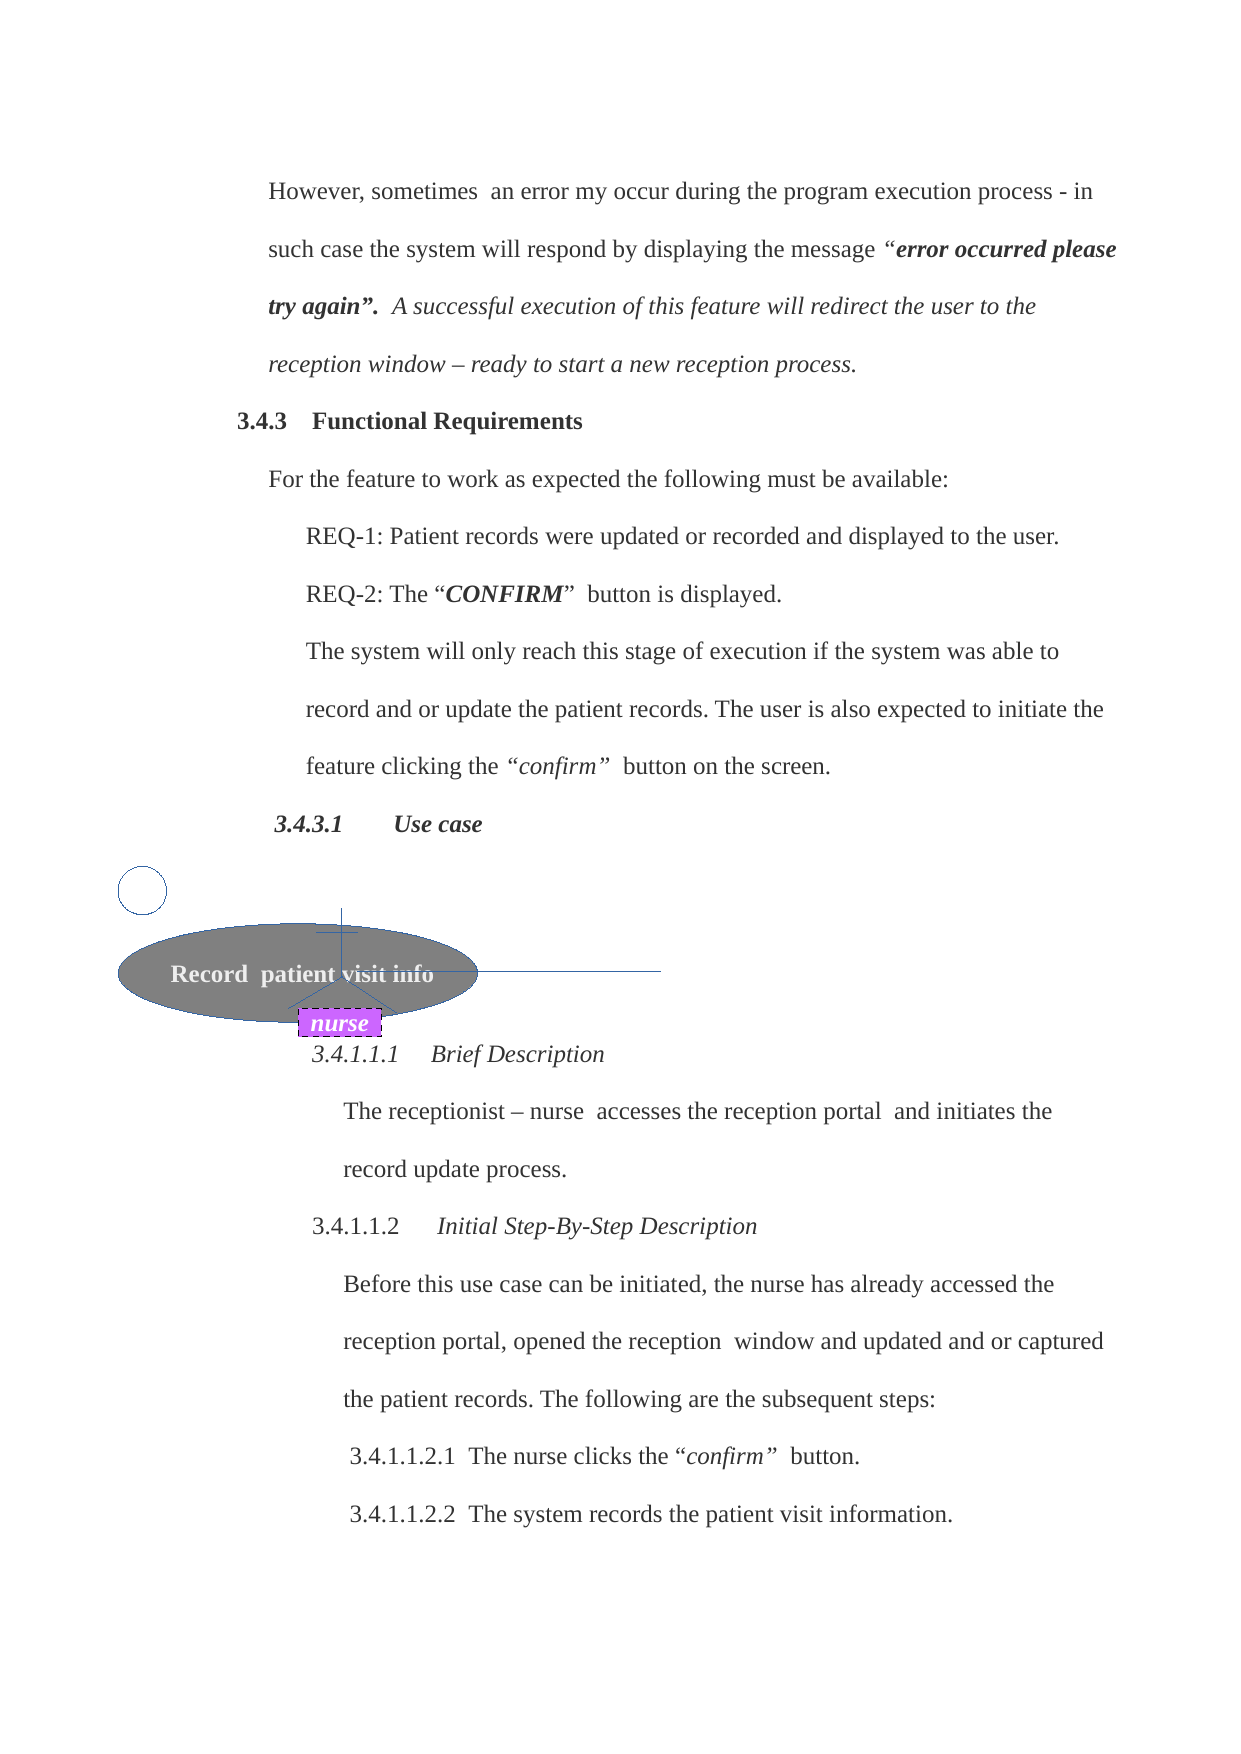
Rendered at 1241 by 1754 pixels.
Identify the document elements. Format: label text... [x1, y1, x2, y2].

list However, sometimes an error my occur during the program execution process - in such case the system will respond by displaying the message “error occurred please try again”. A successful execution of this feature will redirect the user to the reception window – ready to start a new reception process. [231, 176, 1122, 378]
list Brief Description [306, 1039, 1122, 1068]
list The receptionist – nurse accesses the reception portal and initiates the record update process. [306, 1096, 1122, 1183]
list REQ-1: Patient records were updated or recorded and displayed to the user. [268, 521, 1122, 550]
list Before this use case can be initiated, the nurse has already accessed the reception portal, opened the reception window and updated and or captured the patient records. The following are the subsequent steps: [306, 1269, 1122, 1413]
list Initial Step-By-Step Description [306, 1211, 1122, 1240]
list The system will only reach this stage of execution if the system was able to record and or update the patient records. The user is also expected to initiate the feature clicking the “confirm” button on the screen. [268, 636, 1122, 780]
list For the feature to work as expected the following must be available: [231, 464, 1122, 493]
list The nurse clicks the “confirm” button. [343, 1441, 1122, 1470]
list REQ-2: The “CONFIRM” button is displayed. [268, 579, 1122, 608]
list The system records the patient visit information. [343, 1499, 1122, 1528]
list Use case [268, 809, 1122, 838]
list Functional Requirements [231, 406, 1122, 435]
